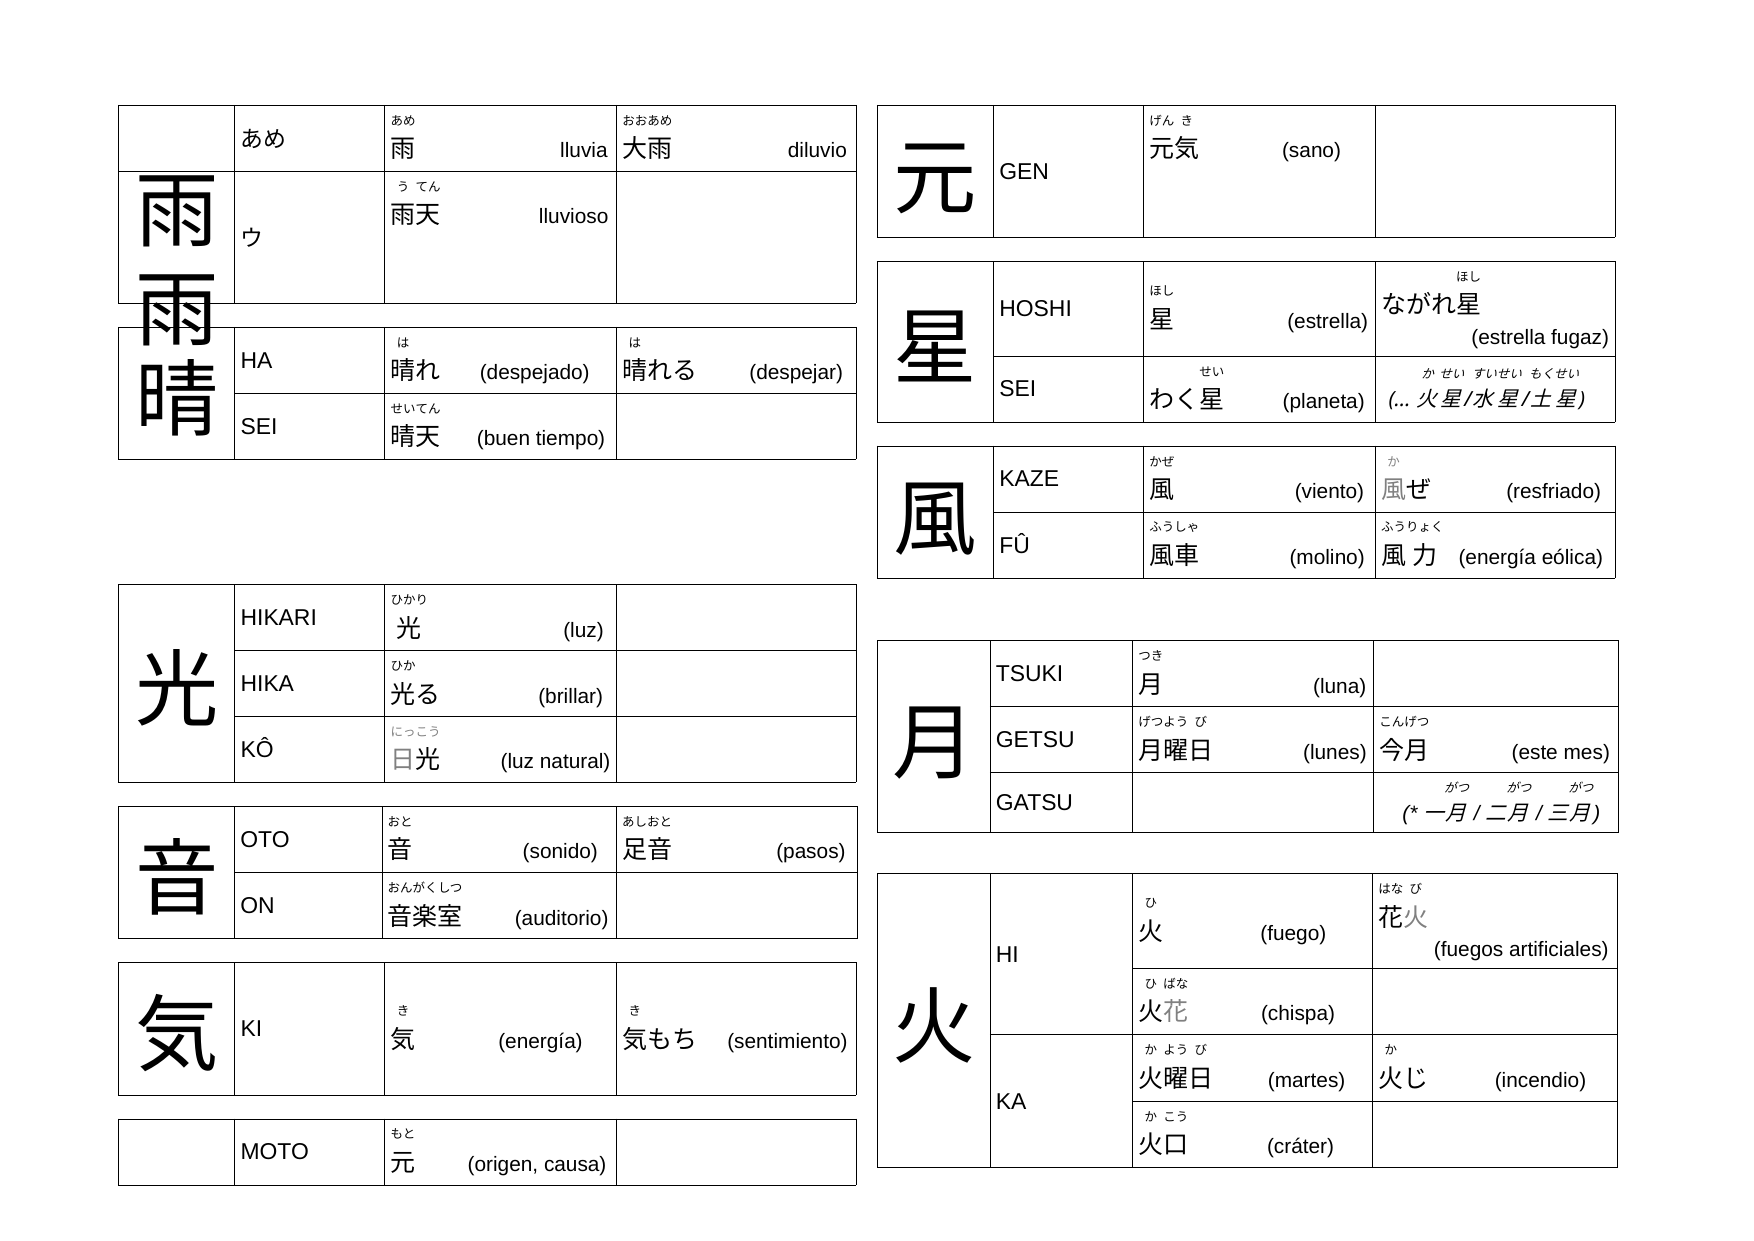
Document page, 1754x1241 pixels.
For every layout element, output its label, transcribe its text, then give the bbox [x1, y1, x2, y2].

table_header 火ひ (fuego) [1133, 874, 1372, 968]
table_header 元もと (origen, causa) [385, 1120, 616, 1184]
table_cell 元げん気き (sano) [1144, 106, 1375, 237]
table_header 足あし音おと (pasos) [617, 807, 857, 872]
table_header 音 [119, 807, 234, 938]
table_header 月つき (luna) [1133, 641, 1373, 706]
table_cell [1373, 1102, 1617, 1167]
table_cell [1133, 773, 1373, 832]
table_cell GEN [994, 106, 1143, 237]
table_header あめ [235, 106, 384, 171]
table_header 火 [878, 874, 990, 1167]
table_cell 火ひ花ばな (chispa) [1133, 969, 1372, 1034]
table_header [617, 585, 856, 650]
table_header 風かぜ (viento) [1144, 447, 1375, 512]
table_header KAZE [994, 447, 1143, 512]
table_cell [617, 394, 856, 459]
table_cell HIKA [235, 651, 384, 716]
table_cell 月げつ曜よう日び (lunes) [1133, 707, 1373, 772]
table_header TSUKI [991, 641, 1132, 706]
table_header HI [991, 874, 1132, 1034]
table_cell ON [235, 873, 382, 938]
table_header [1374, 641, 1618, 706]
table_cell 火かじ (incendio) [1373, 1035, 1617, 1101]
table_cell GETSU [991, 707, 1132, 772]
table_cell 音おん楽がく室しつ (auditorio) [383, 873, 616, 938]
table_header OTO [235, 807, 382, 872]
table_cell 光ひかる (brillar) [385, 651, 616, 716]
table_header HOSHI [994, 262, 1143, 356]
table_header 音おと (sonido) [383, 807, 616, 872]
table_header 風かぜ (resfriado) [1376, 447, 1615, 512]
table_header 気き (energía) [385, 963, 616, 1094]
table_cell ウ [235, 172, 384, 303]
table_header 元 [878, 106, 993, 237]
table_header 気 [119, 963, 234, 1094]
table_header 星ほし (estrella) [1144, 262, 1375, 356]
table_cell [617, 651, 856, 716]
table_cell [1376, 106, 1615, 237]
table_header 雨 [119, 172, 234, 303]
table_cell [617, 873, 857, 938]
table_header 晴はれる (despejar) [617, 328, 856, 393]
table_cell 火か口こう (cráter) [1133, 1102, 1372, 1167]
table_cell 日にっ光こう (luz natural) [385, 717, 616, 782]
table_cell 風ふう力りょく (energía eólica) [1376, 513, 1615, 578]
table_header 晴 [119, 328, 234, 459]
table_header 花はな火び (fuegos artificiales) [1373, 874, 1617, 968]
table_cell 今こん月げつ (este mes) [1374, 707, 1618, 772]
table_header [617, 1120, 856, 1184]
table_header [119, 1120, 234, 1184]
table_header KI [235, 963, 384, 1094]
table_cell FÛ [994, 513, 1143, 578]
table_cell 雨う天てん lluvioso [385, 172, 616, 303]
table_header 月 [878, 641, 990, 832]
table_cell わく星せい (planeta) [1144, 357, 1375, 422]
table_cell SEI [235, 394, 384, 459]
table_header 風 [878, 447, 993, 578]
table_cell (… 火か星せい/水すい星せい/土もく星せい) [1376, 357, 1615, 422]
table_cell 風ふう車しゃ (molino) [1144, 513, 1375, 578]
table_header [119, 106, 234, 171]
table_header HA [235, 328, 384, 393]
table_cell [617, 172, 856, 303]
table_header 大おお雨あめ diluvio [617, 106, 856, 171]
table_cell [1373, 969, 1617, 1034]
table_header ながれ星ほし (estrella fugaz) [1376, 262, 1615, 356]
table_header HIKARI [235, 585, 384, 650]
table_header 雨あめ lluvia [385, 106, 616, 171]
table_header 星 [878, 262, 993, 422]
table_cell KÔ [235, 717, 384, 782]
table_header 光 [119, 585, 234, 782]
table_cell KA [991, 1035, 1132, 1167]
table_cell [617, 717, 856, 782]
table_cell 火か曜よう日び (martes) [1133, 1035, 1372, 1101]
table_header MOTO [235, 1120, 384, 1184]
table_cell SEI [994, 357, 1143, 422]
table_cell 晴せい天てん (buen tiempo) [385, 394, 616, 459]
table_cell GATSU [991, 773, 1132, 832]
table_header 気きもち (sentimiento) [617, 963, 856, 1094]
table_header 光ひかり (luz) [385, 585, 616, 650]
table_cell (* 一月がつ / 二月がつ / 三月がつ) [1374, 773, 1618, 832]
table_header 晴はれ (despejado) [385, 328, 616, 393]
